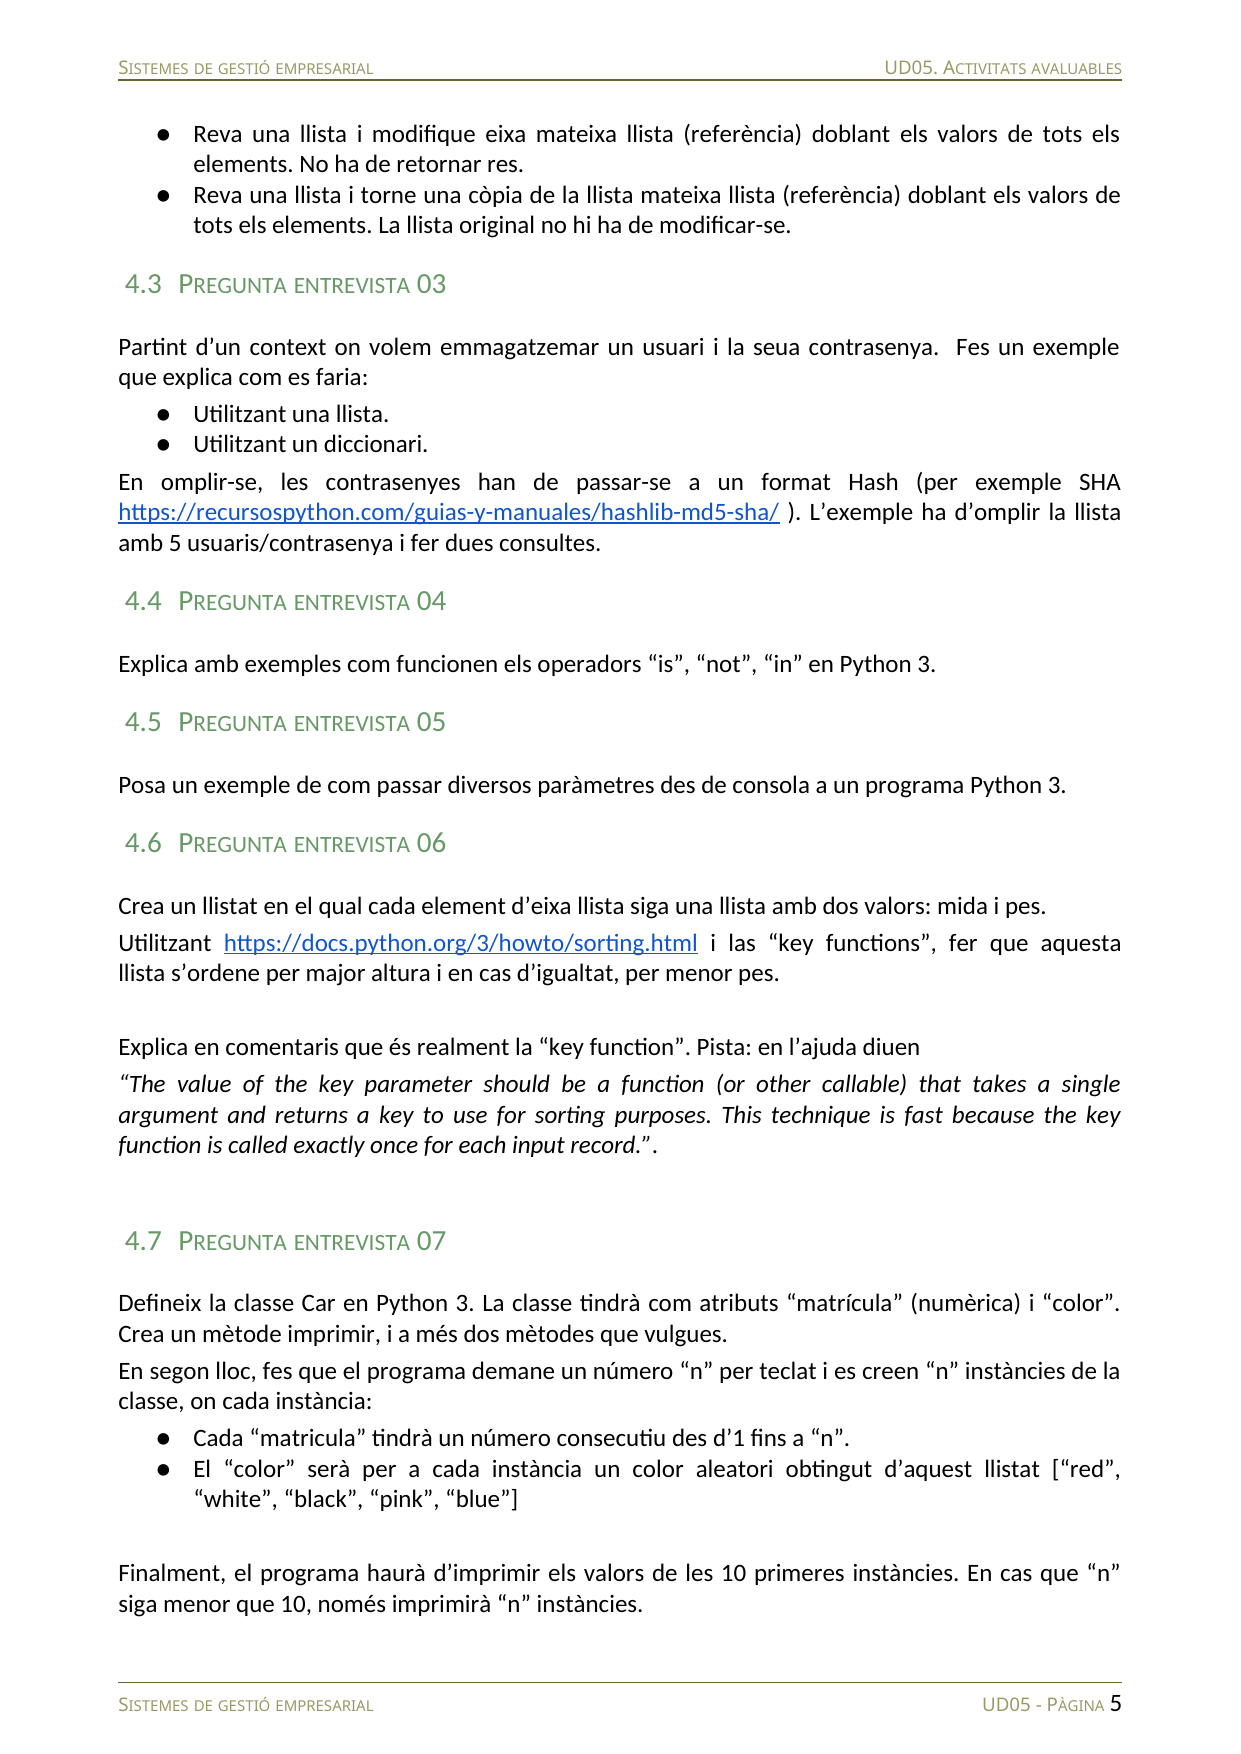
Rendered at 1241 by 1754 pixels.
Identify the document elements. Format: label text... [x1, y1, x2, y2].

text Finalment, el programa haurà d’imprimir els valors de les 10 primeres instàncies. En cas que “n” siga menor que 10, només imprimirà “n” instàncies. [118, 1557, 1122, 1618]
text Crea un llistat en el qual cada element d’eixa llista siga una llista amb dos valors: mida i pes. [118, 890, 1122, 920]
subtitle Pregunta entrevista 04 [118, 582, 1122, 618]
text En segon lloc, fes que el programa demane un número “n” per teclat i es creen “n” instàncies de la classe, on cada instància: [118, 1355, 1122, 1416]
subtitle Pregunta entrevista 05 [118, 703, 1122, 739]
list Utilitzant una llista. [156, 398, 1122, 429]
text Utilitzant https://docs.python.org/3/howto/sorting.html i las “key functions”, fer que aquesta llista s’ordene per major altura i en cas d’igualtat, per menor pes. [118, 927, 1122, 988]
text “The value of the key parameter should be a function (or other callable) that takes a single argument and returns a key to use for sorting purposes. This technique is fast because the key function is called exactly once for each input record.”. [118, 1068, 1122, 1160]
list Reva una llista i torne una còpia de la llista mateixa llista (referència) doblant els valors de tots els elements. La llista original no hi ha de modificar-se. [156, 179, 1122, 240]
subtitle Pregunta entrevista 07 [118, 1222, 1122, 1257]
text Explica amb exemples com funcionen els operadors “is”, “not”, “in” en Python 3. [118, 648, 1122, 678]
list Utilitzant un diccionari. [156, 429, 1122, 459]
text Partint d’un context on volem emmagatzemar un usuari i la seua contrasenya. Fes un exemple que explica com es faria: [118, 331, 1122, 392]
subtitle Pregunta entrevista 03 [118, 265, 1122, 301]
text Explica en comentaris que és realment la “key function”. Pista: en l’ajuda diuen [118, 1031, 1122, 1062]
text En omplir-se, les contrasenyes han de passar-se a un format Hash (per exemple SHA https://recursospython.com/guias-y-manuales/hashlib-md5-sha/ ). L’exemple ha d’omplir la llista amb 5 usuaris/contrasenya i fer dues consultes. [118, 466, 1122, 557]
text Posa un exemple de com passar diversos paràmetres des de consola a un programa Python 3. [118, 769, 1122, 799]
list Cada “matricula” tindrà un número consecutiu des d’1 fins a “n”. [156, 1422, 1122, 1453]
list El “color” serà per a cada instància un color aleatori obtingut d’aquest llistat [“red”, “white”, “black”, “pink”, “blue”] [156, 1453, 1122, 1514]
subtitle Pregunta entrevista 06 [118, 824, 1122, 860]
list Reva una llista i modifique eixa mateixa llista (referència) doblant els valors de tots els elements. No ha de retornar res. [156, 118, 1122, 179]
text Defineix la classe Car en Python 3. La classe tindrà com atributs “matrícula” (numèrica) i “color”. Crea un mètode imprimir, i a més dos mètodes que vulgues. [118, 1287, 1122, 1348]
